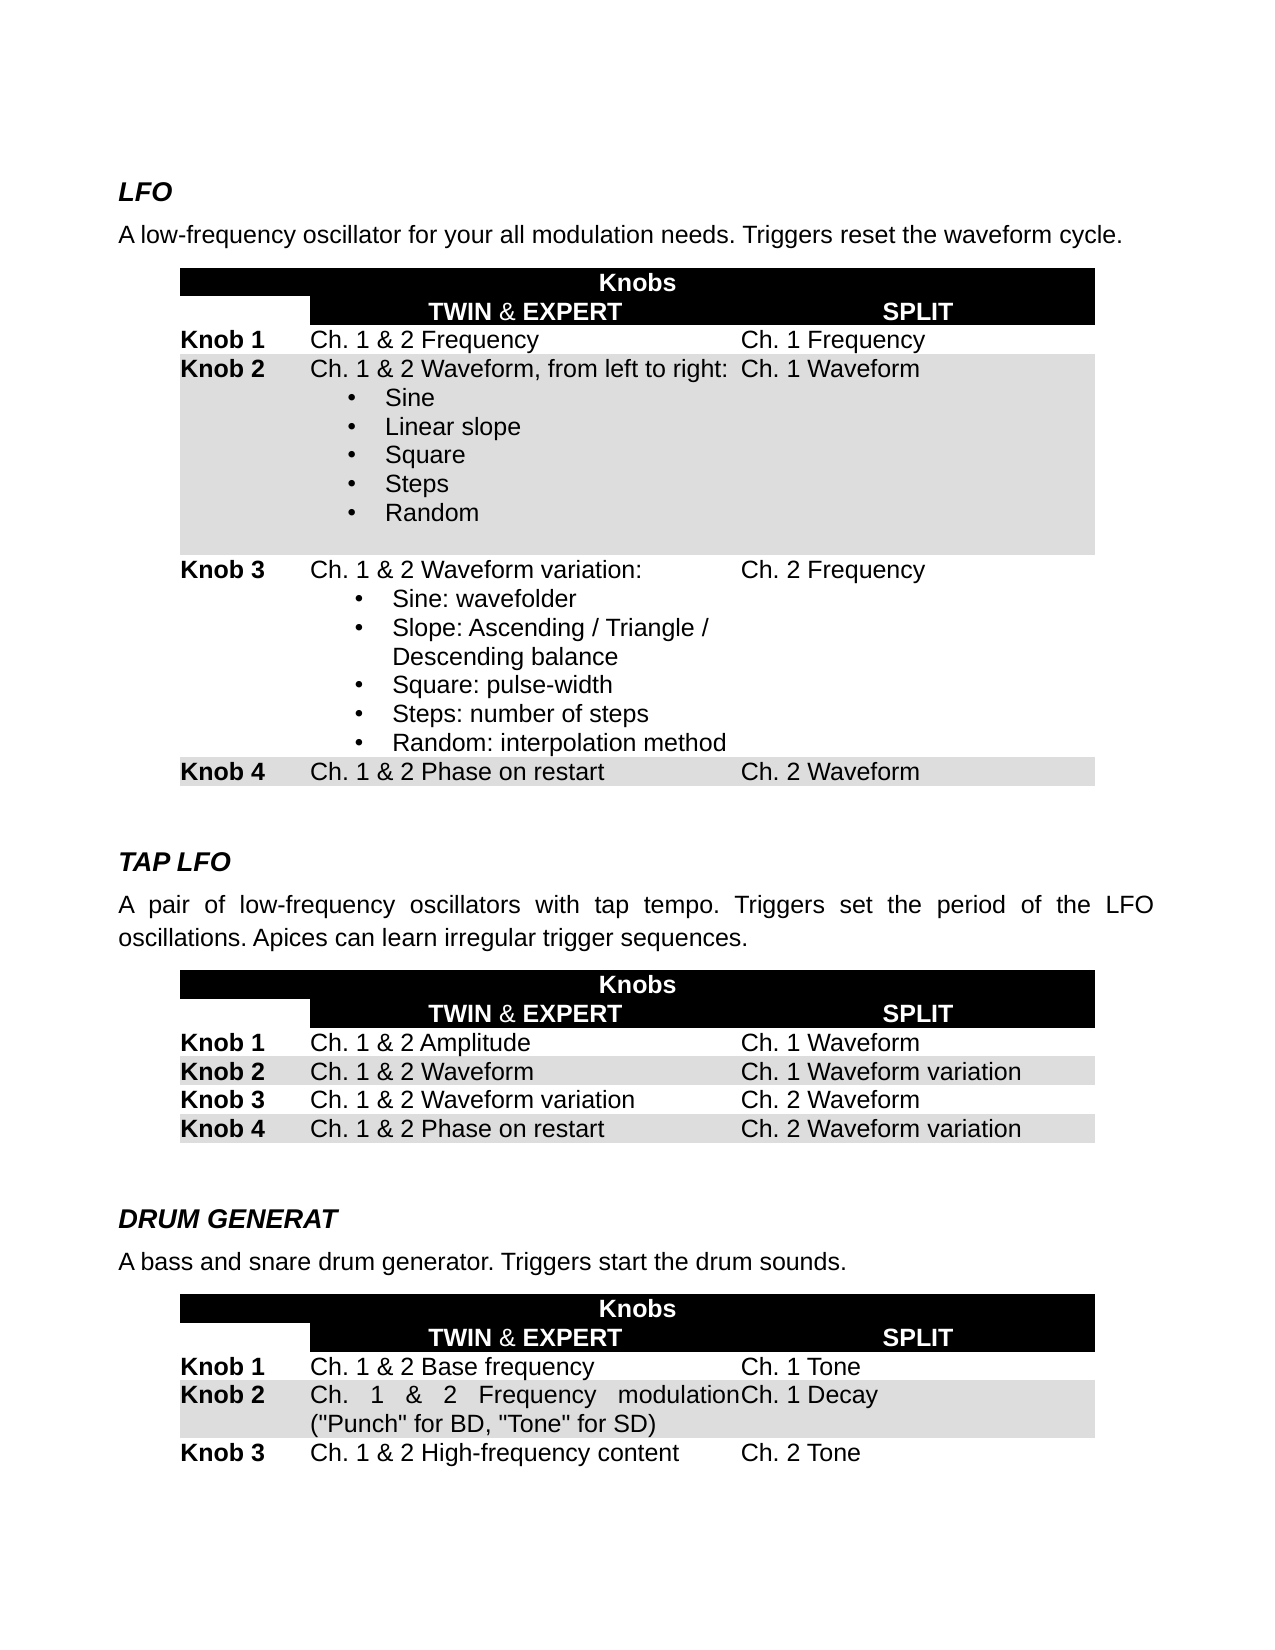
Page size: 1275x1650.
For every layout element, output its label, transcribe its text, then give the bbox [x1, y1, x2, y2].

table_cell Knob 3 [180, 555, 310, 757]
text A bass and snare drum generator. Triggers start the drum sounds. [118, 1247, 1157, 1275]
table_cell Knob 3 [180, 1085, 310, 1114]
text A low-frequency oscillator for your all modulation needs. Triggers reset the waveform cycle. [118, 220, 1157, 249]
table_cell Ch. 2 Tone [741, 1438, 1095, 1467]
table_cell Ch. 1 & 2 Waveform variation: Sine: wavefolder Slope: Ascending / Triangle / Descending balance Square: pulse-width Steps: number of steps Random: interpolation method [310, 555, 741, 757]
table_cell Ch. 2 Waveform [741, 1085, 1095, 1114]
table_cell Ch. 1 & 2 High-frequency content [310, 1438, 741, 1467]
table_cell Ch. 1 Frequency [741, 325, 1095, 354]
subtitle TAP LFO [118, 846, 1157, 877]
table_cell Ch. 1 Decay [741, 1409, 1095, 1438]
subtitle DRUM GENERAT [118, 1203, 1157, 1234]
subtitle LFO [118, 176, 1157, 208]
table_cell Ch. 1 & 2 Frequency [310, 325, 741, 354]
text A pair of low-frequency oscillators with tap tempo. Triggers set the period of the LFO oscillations. Apices can learn irregular trigger sequences. [118, 889, 1157, 951]
table_cell Knob 3 [180, 1438, 310, 1467]
table_cell Knob 1 [180, 325, 310, 354]
table_cell Ch. 1 & 2 Waveform variation [310, 1085, 741, 1114]
table_cell Knob 2 [180, 1409, 310, 1438]
table_cell Ch. 1 & 2 Waveform, from left to right: Sine Linear slope Square Steps Random [310, 383, 741, 555]
table_cell Ch. 2 Frequency [741, 555, 1095, 757]
